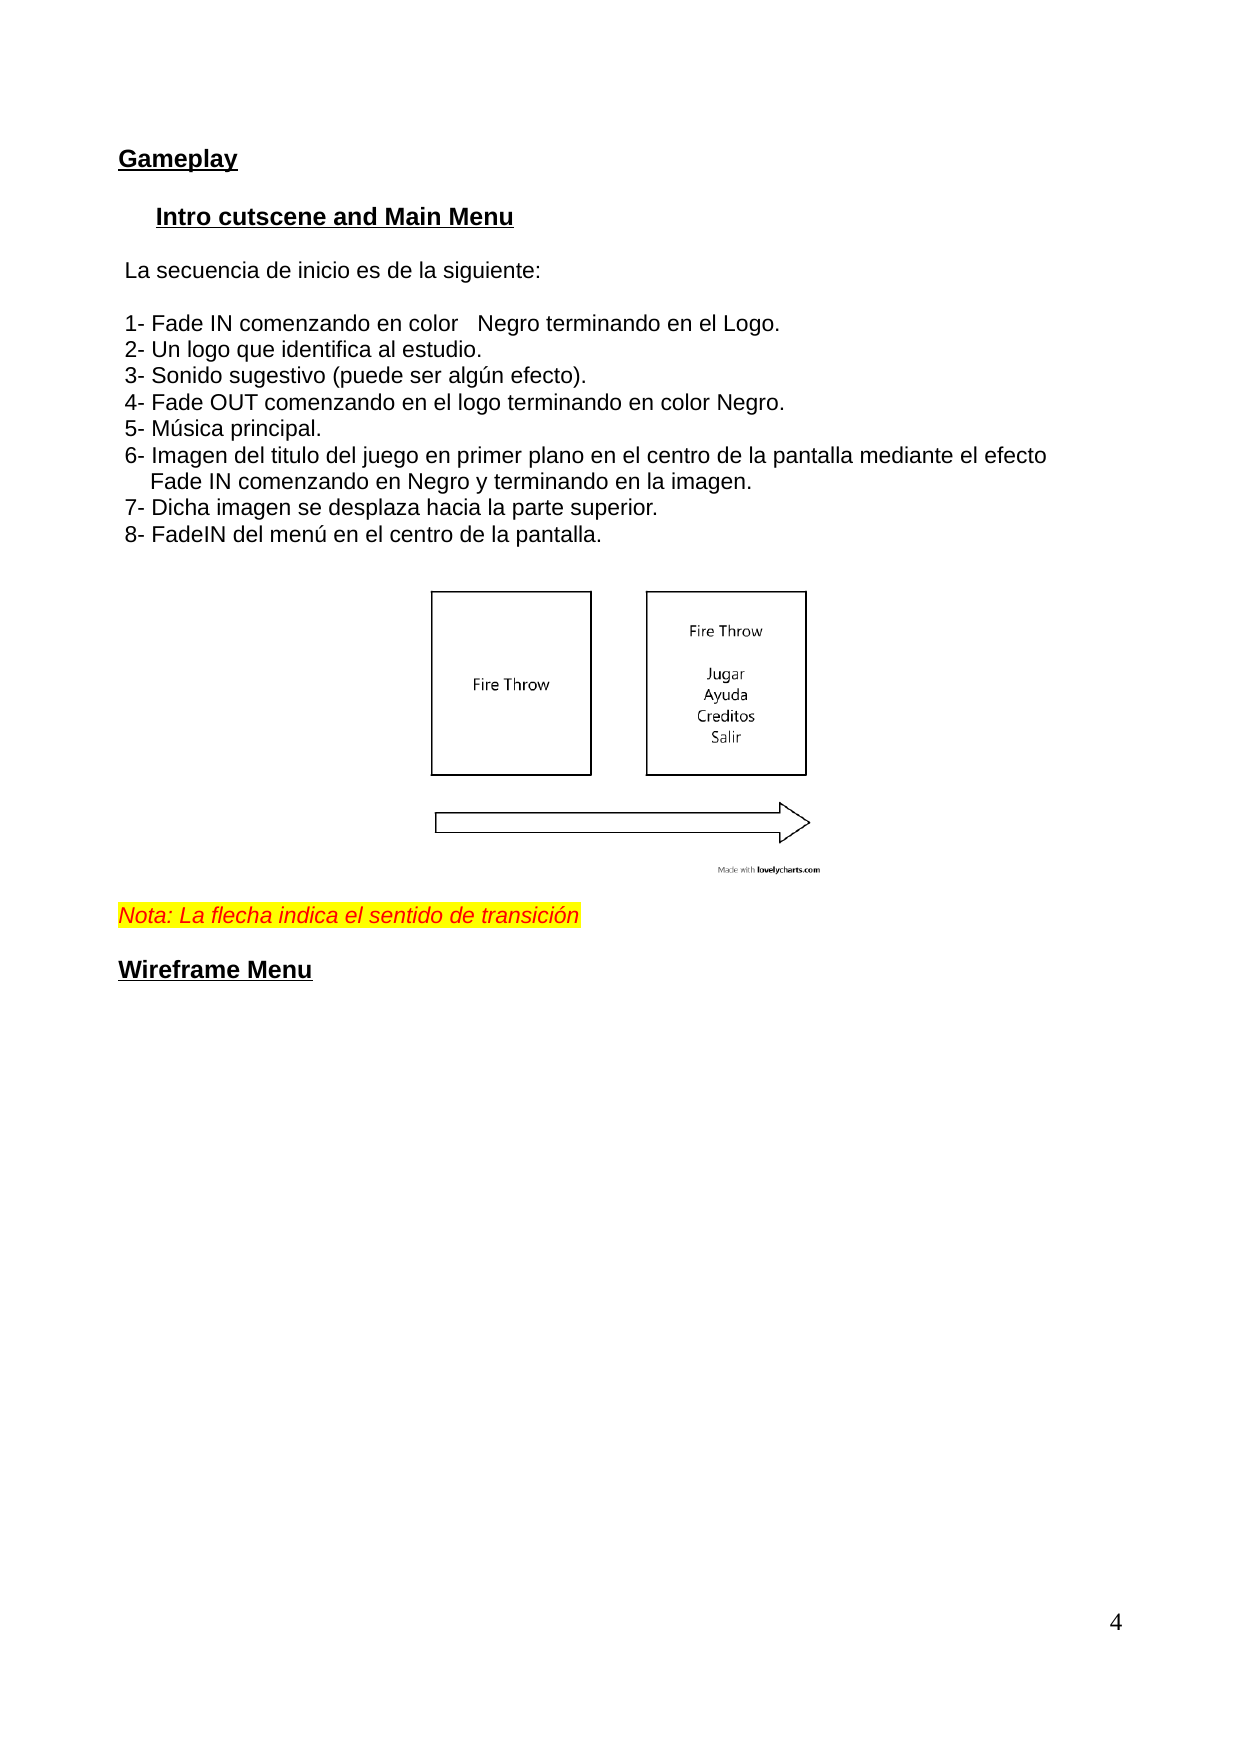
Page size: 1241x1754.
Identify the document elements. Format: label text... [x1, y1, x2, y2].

text Fade IN comenzando en Negro y terminando en la imagen. [118, 468, 1122, 494]
text 2- Un logo que identifica al estudio. [118, 336, 1122, 362]
text Nota: La flecha indica el sentido de transición [118, 902, 1122, 928]
list Intro cutscene and Main Menu [118, 202, 1122, 231]
text 1- Fade IN comenzando en color Negro terminando en el Logo. [118, 310, 1122, 336]
text 7- Dicha imagen se desplaza hacia la parte superior. [118, 494, 1122, 521]
text Wireframe Menu [118, 955, 1122, 983]
picture [413, 573, 827, 876]
text La secuencia de inicio es de la siguiente: [118, 257, 1122, 283]
text 8- FadeIN del menú en el centro de la pantalla. [118, 521, 1122, 547]
text 3- Sonido sugestivo (puede ser algún efecto). [118, 362, 1122, 389]
text 6- Imagen del titulo del juego en primer plano en el centro de la pantalla mediante el efecto [118, 442, 1122, 468]
list Gameplay [118, 144, 1122, 173]
text 5- Música principal. [118, 415, 1122, 442]
text 4- Fade OUT comenzando en el logo terminando en color Negro. [118, 389, 1122, 415]
